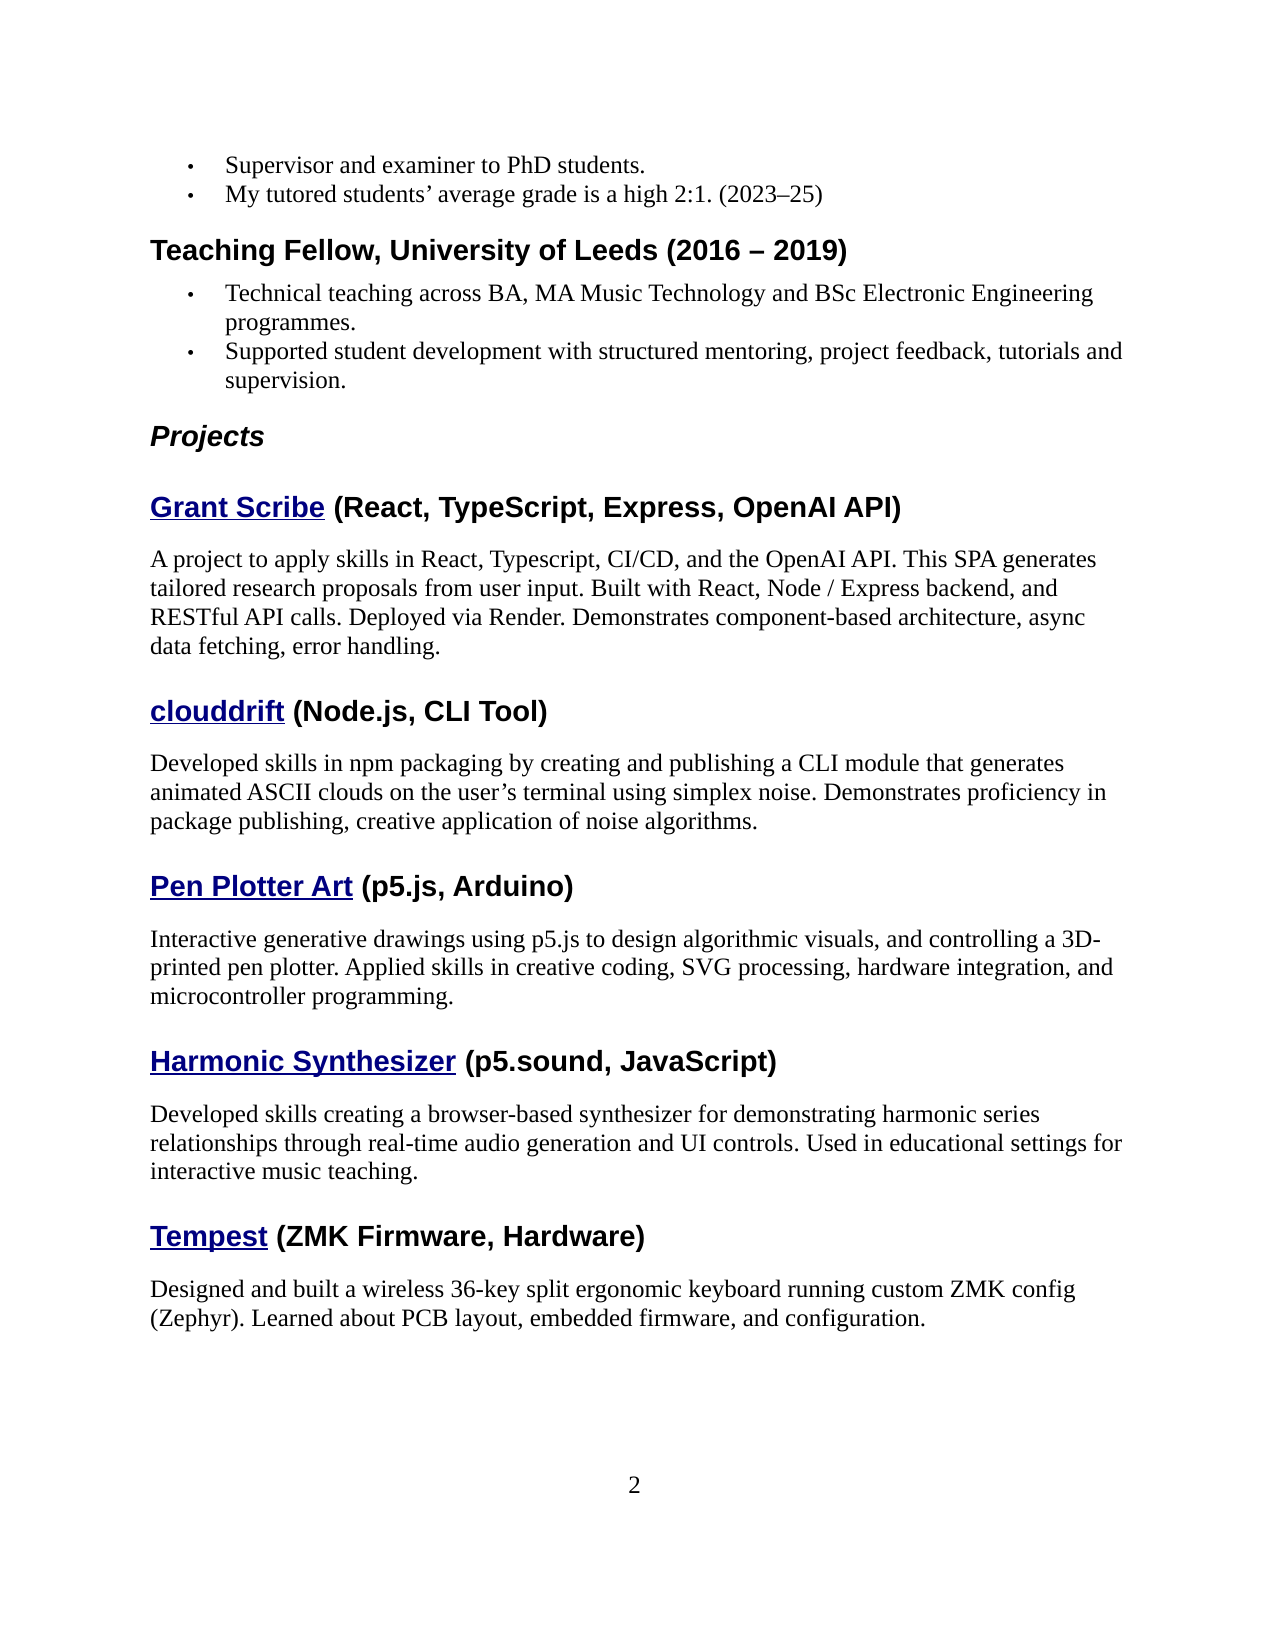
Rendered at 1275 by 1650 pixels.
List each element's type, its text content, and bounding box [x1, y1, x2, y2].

text Interactive generative drawings using p5.js to design algorithmic visuals, and controlling a 3D-printed pen plotter. Applied skills in creative coding, SVG processing, hardware integration, and microcontroller programming. [150, 924, 1125, 1010]
subtitle Projects [150, 418, 1125, 452]
subtitle Teaching Fellow, University of Leeds (2016 – 2019) [150, 232, 1125, 266]
text Designed and built a wireless 36-key split ergonomic keyboard running custom ZMK config (Zephyr). Learned about PCB layout, embedded firmware, and configuration. [150, 1274, 1125, 1332]
subtitle Grant Scribe (React, TypeScript, Express, OpenAI API) [150, 489, 1125, 523]
list Supervisor and examiner to PhD students. [187, 150, 1125, 179]
list Supported student development with structured mentoring, project feedback, tutorials and supervision. [187, 336, 1125, 393]
subtitle Tempest (ZMK Firmware, Hardware) [150, 1219, 1125, 1253]
list Technical teaching across BA, MA Music Technology and BSc Electronic Engineering programmes. [187, 278, 1125, 336]
subtitle Pen Plotter Art (p5.js, Arduino) [150, 869, 1125, 902]
subtitle Harmonic Synthesizer (p5.sound, JavaScript) [150, 1044, 1125, 1077]
text A project to apply skills in React, Typescript, CI/CD, and the OpenAI API. This SPA generates tailored research proposals from user input. Built with React, Node / Express backend, and RESTful API calls. Deployed via Render. Demonstrates component-based architecture, async data fetching, error handling. [150, 544, 1125, 659]
text Developed skills creating a browser-based synthesizer for demonstrating harmonic series relationships through real-time audio generation and UI controls. Used in educational settings for interactive music teaching. [150, 1099, 1125, 1185]
list My tutored students’ average grade is a high 2:1. (2023–25) [187, 179, 1125, 207]
text Developed skills in npm packaging by creating and publishing a CLI module that generates animated ASCII clouds on the user’s terminal using simplex noise. Demonstrates proficiency in package publishing, creative application of noise algorithms. [150, 748, 1125, 835]
subtitle clouddrift (Node.js, CLI Tool) [150, 693, 1125, 727]
